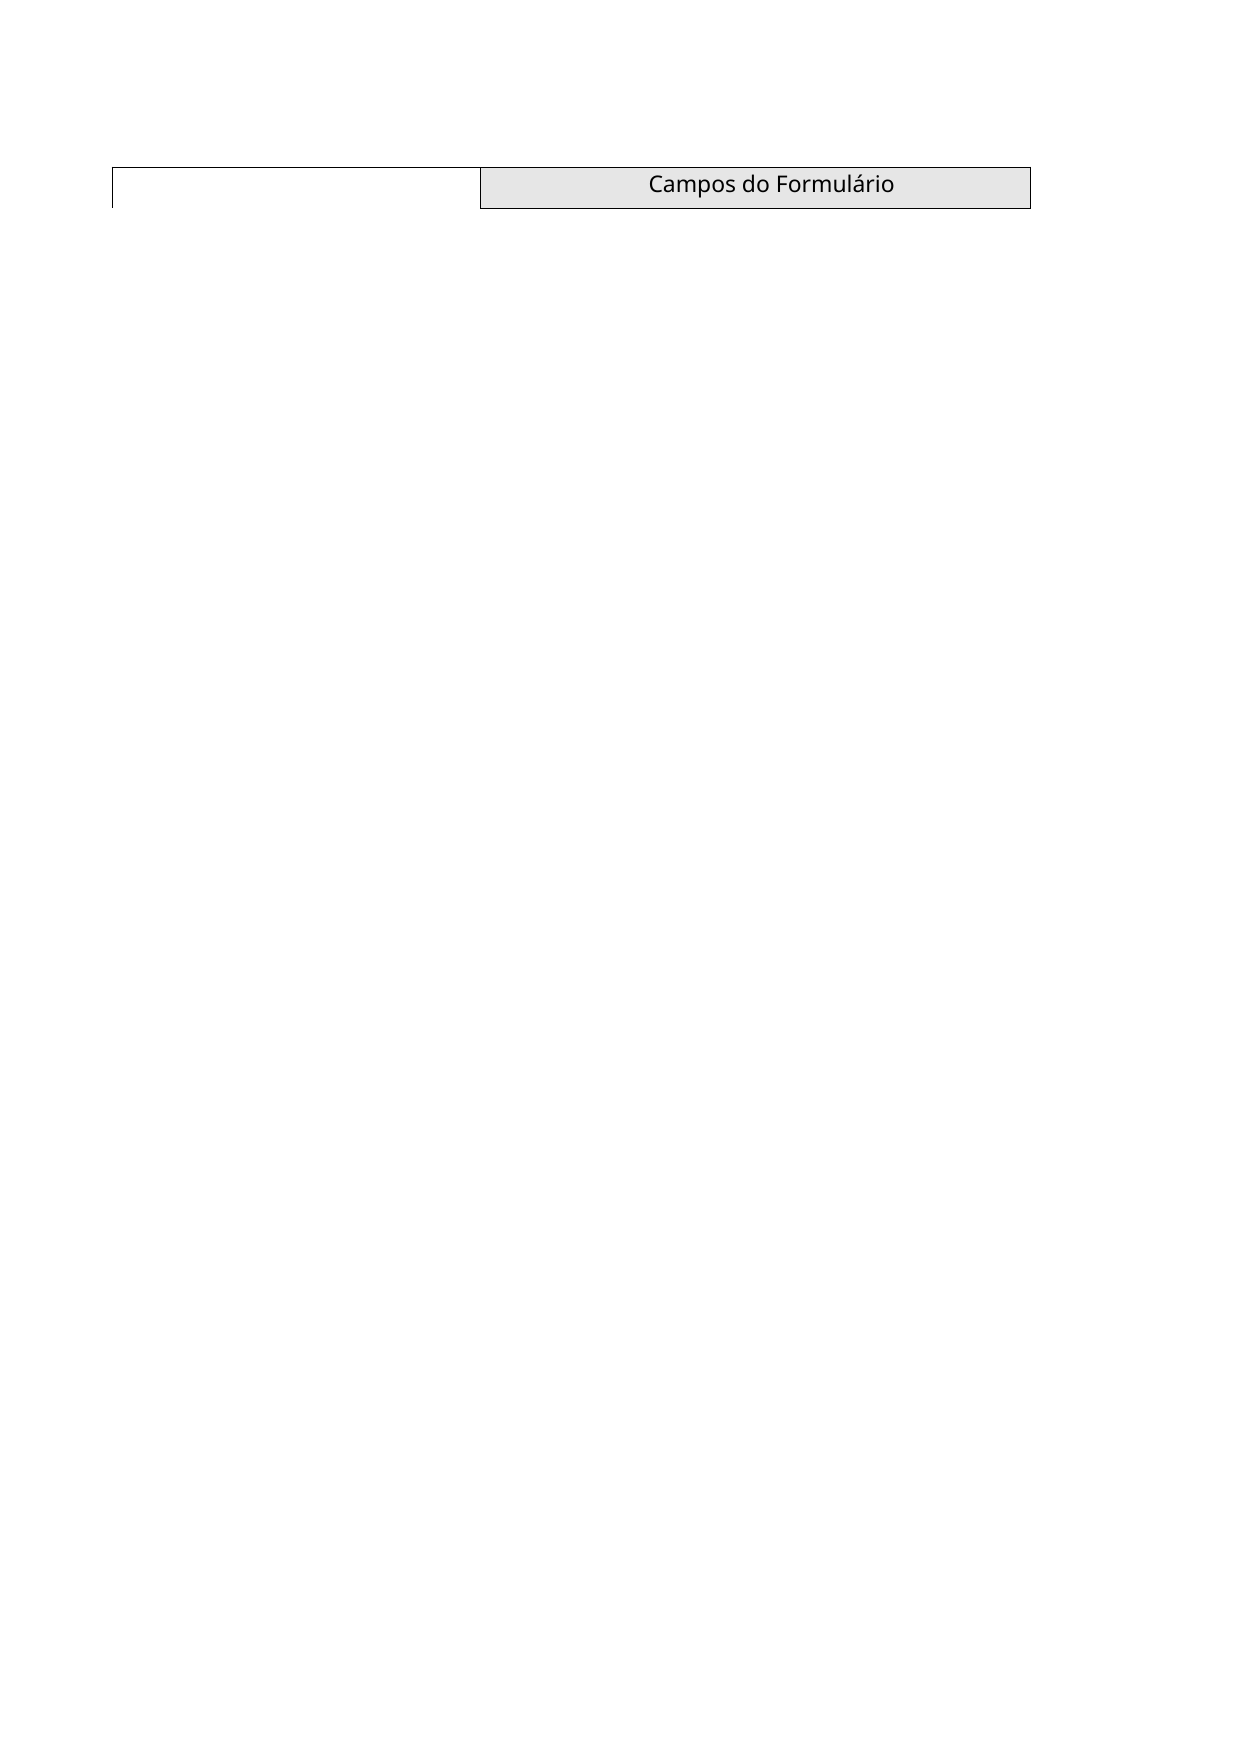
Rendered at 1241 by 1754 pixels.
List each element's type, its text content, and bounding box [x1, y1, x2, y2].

table_cell [113, 168, 480, 208]
table_cell Campos do Formulário [481, 168, 1030, 208]
